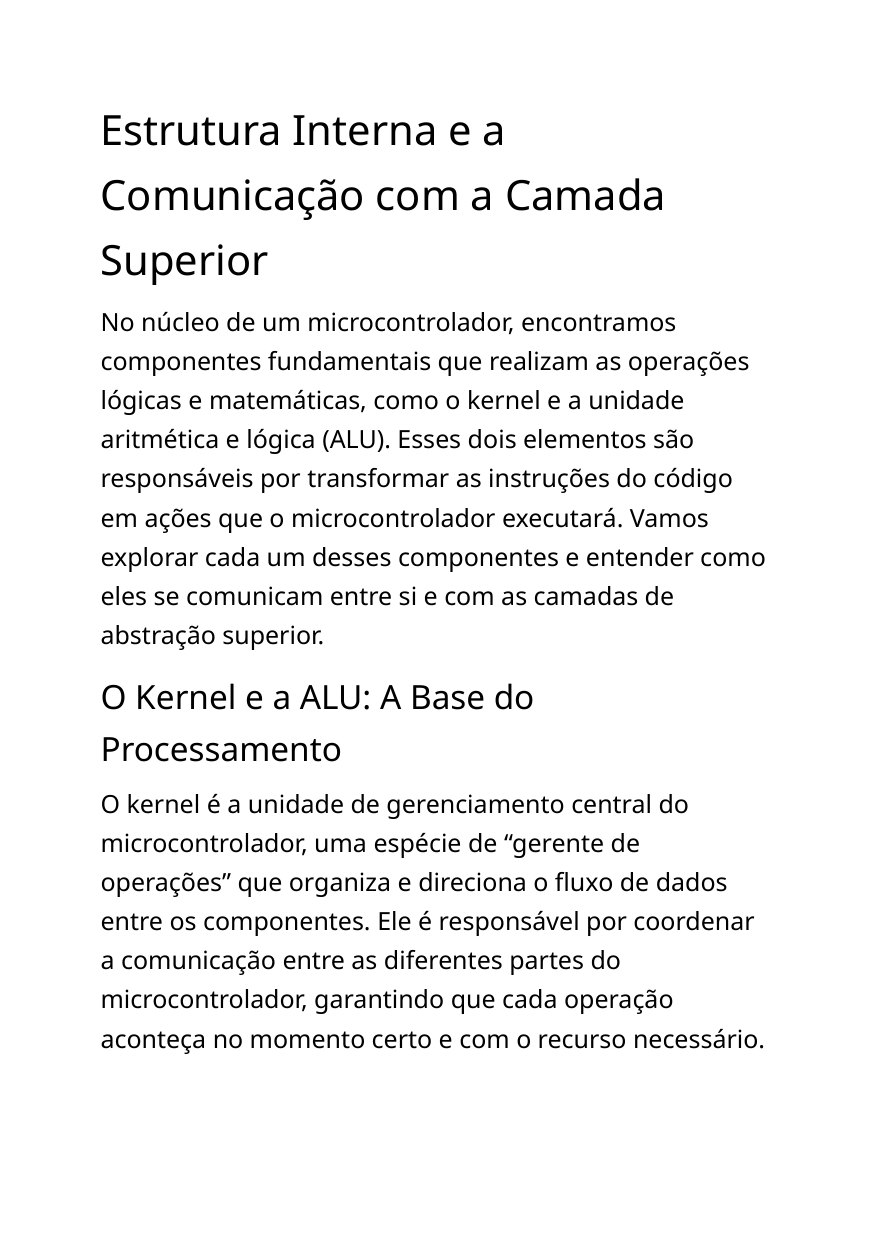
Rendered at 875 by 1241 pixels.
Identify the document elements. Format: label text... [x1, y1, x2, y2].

subtitle Estrutura Interna e a Comunicação com a Camada Superior [100, 100, 774, 288]
text No núcleo de um microcontrolador, encontramos componentes fundamentais que realizam as operações lógicas e matemáticas, como o kernel e a unidade aritmética e lógica (ALU). Esses dois elementos são responsáveis por transformar as instruções do código em ações que o microcontrolador executará. Vamos explorar cada um desses componentes e entender como eles se comunicam entre si e com as camadas de abstração superior. [100, 304, 774, 652]
subtitle O Kernel e a ALU: A Base do Processamento [100, 673, 774, 771]
text O kernel é a unidade de gerenciamento central do microcontrolador, uma espécie de “gerente de operações” que organiza e direciona o fluxo de dados entre os componentes. Ele é responsável por coordenar a comunicação entre as diferentes partes do microcontrolador, garantindo que cada operação aconteça no momento certo e com o recurso necessário. [100, 786, 774, 1055]
